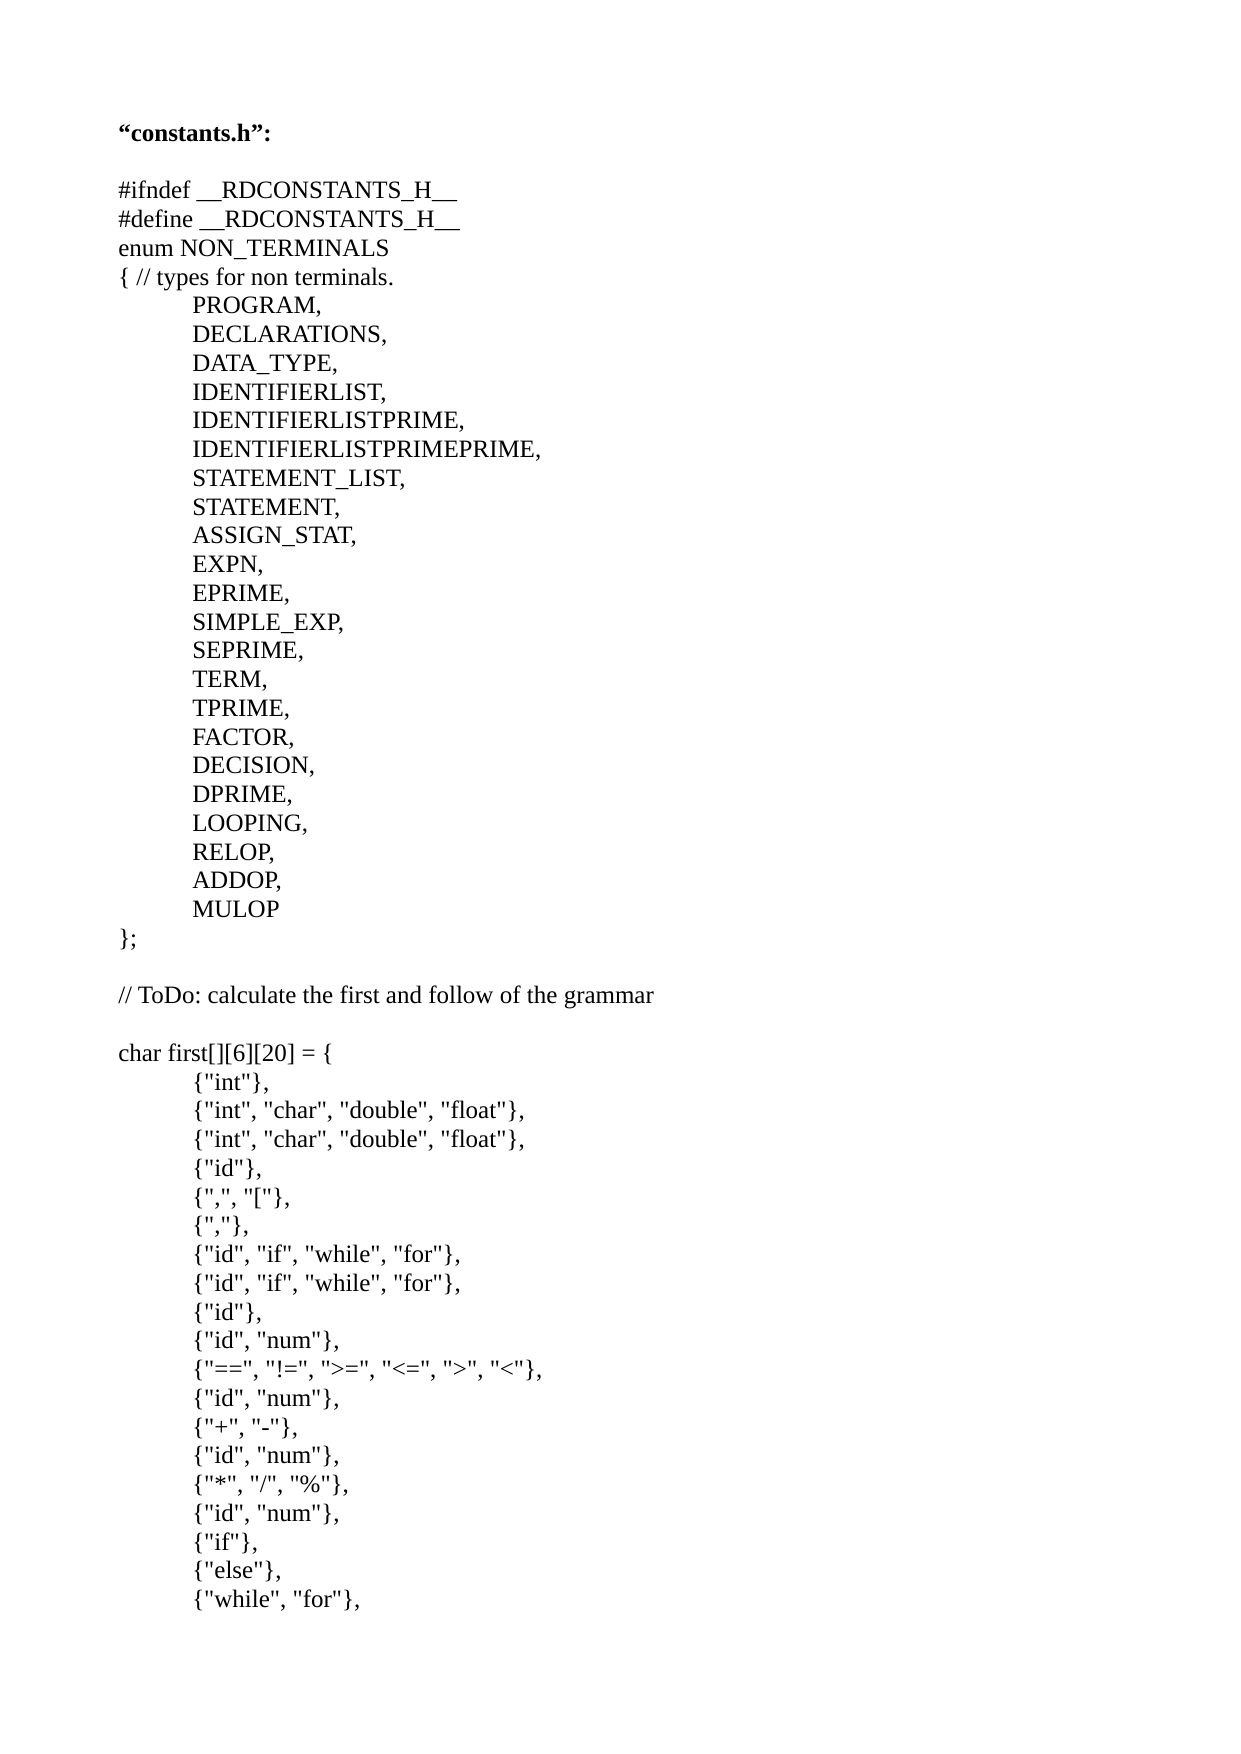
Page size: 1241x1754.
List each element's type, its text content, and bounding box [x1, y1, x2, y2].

text {"id", "num"}, [118, 1498, 1122, 1527]
text FACTOR, [118, 722, 1122, 751]
text {"id", "if", "while", "for"}, [118, 1268, 1122, 1297]
text #ifndef __RDCONSTANTS_H__ [118, 176, 1122, 204]
text // ToDo: calculate the first and follow of the grammar [118, 981, 1122, 1009]
text ASSIGN_STAT, [118, 521, 1122, 549]
text {"int", "char", "double", "float"}, [118, 1096, 1122, 1124]
text TERM, [118, 664, 1122, 693]
text {"+", "-"}, [118, 1412, 1122, 1441]
text {"int", "char", "double", "float"}, [118, 1124, 1122, 1153]
text {"id", "if", "while", "for"}, [118, 1239, 1122, 1268]
text {"id", "num"}, [118, 1441, 1122, 1469]
text }; [118, 923, 1122, 952]
text {"id", "num"}, [118, 1383, 1122, 1412]
text {"id"}, [118, 1297, 1122, 1326]
text {"int"}, [118, 1067, 1122, 1096]
text {"while", "for"}, [118, 1584, 1122, 1613]
text RELOP, [118, 837, 1122, 866]
text DATA_TYPE, [118, 348, 1122, 377]
text enum NON_TERMINALS [118, 233, 1122, 262]
text { // types for non terminals. [118, 262, 1122, 291]
text TPRIME, [118, 693, 1122, 722]
text DECISION, [118, 751, 1122, 779]
text {"==", "!=", ">=", "<=", ">", "<"}, [118, 1354, 1122, 1383]
text {"*", "/", "%"}, [118, 1469, 1122, 1498]
text STATEMENT, [118, 492, 1122, 521]
text ADDOP, [118, 866, 1122, 894]
text MULOP [118, 894, 1122, 923]
text “constants.h”: [118, 118, 1122, 147]
text IDENTIFIERLISTPRIMEPRIME, [118, 434, 1122, 463]
text DECLARATIONS, [118, 319, 1122, 348]
text PROGRAM, [118, 291, 1122, 319]
text IDENTIFIERLISTPRIME, [118, 406, 1122, 434]
text {","}, [118, 1211, 1122, 1239]
text STATEMENT_LIST, [118, 463, 1122, 492]
text {"else"}, [118, 1556, 1122, 1584]
text EXPN, [118, 549, 1122, 578]
text #define __RDCONSTANTS_H__ [118, 204, 1122, 233]
text {"id", "num"}, [118, 1326, 1122, 1354]
text char first[][6][20] = { [118, 1038, 1122, 1067]
text IDENTIFIERLIST, [118, 377, 1122, 406]
text SIMPLE_EXP, [118, 607, 1122, 636]
text SEPRIME, [118, 636, 1122, 664]
text {"if"}, [118, 1527, 1122, 1556]
text EPRIME, [118, 578, 1122, 607]
text {",", "["}, [118, 1182, 1122, 1211]
text DPRIME, [118, 779, 1122, 808]
text {"id"}, [118, 1153, 1122, 1182]
text LOOPING, [118, 808, 1122, 837]
